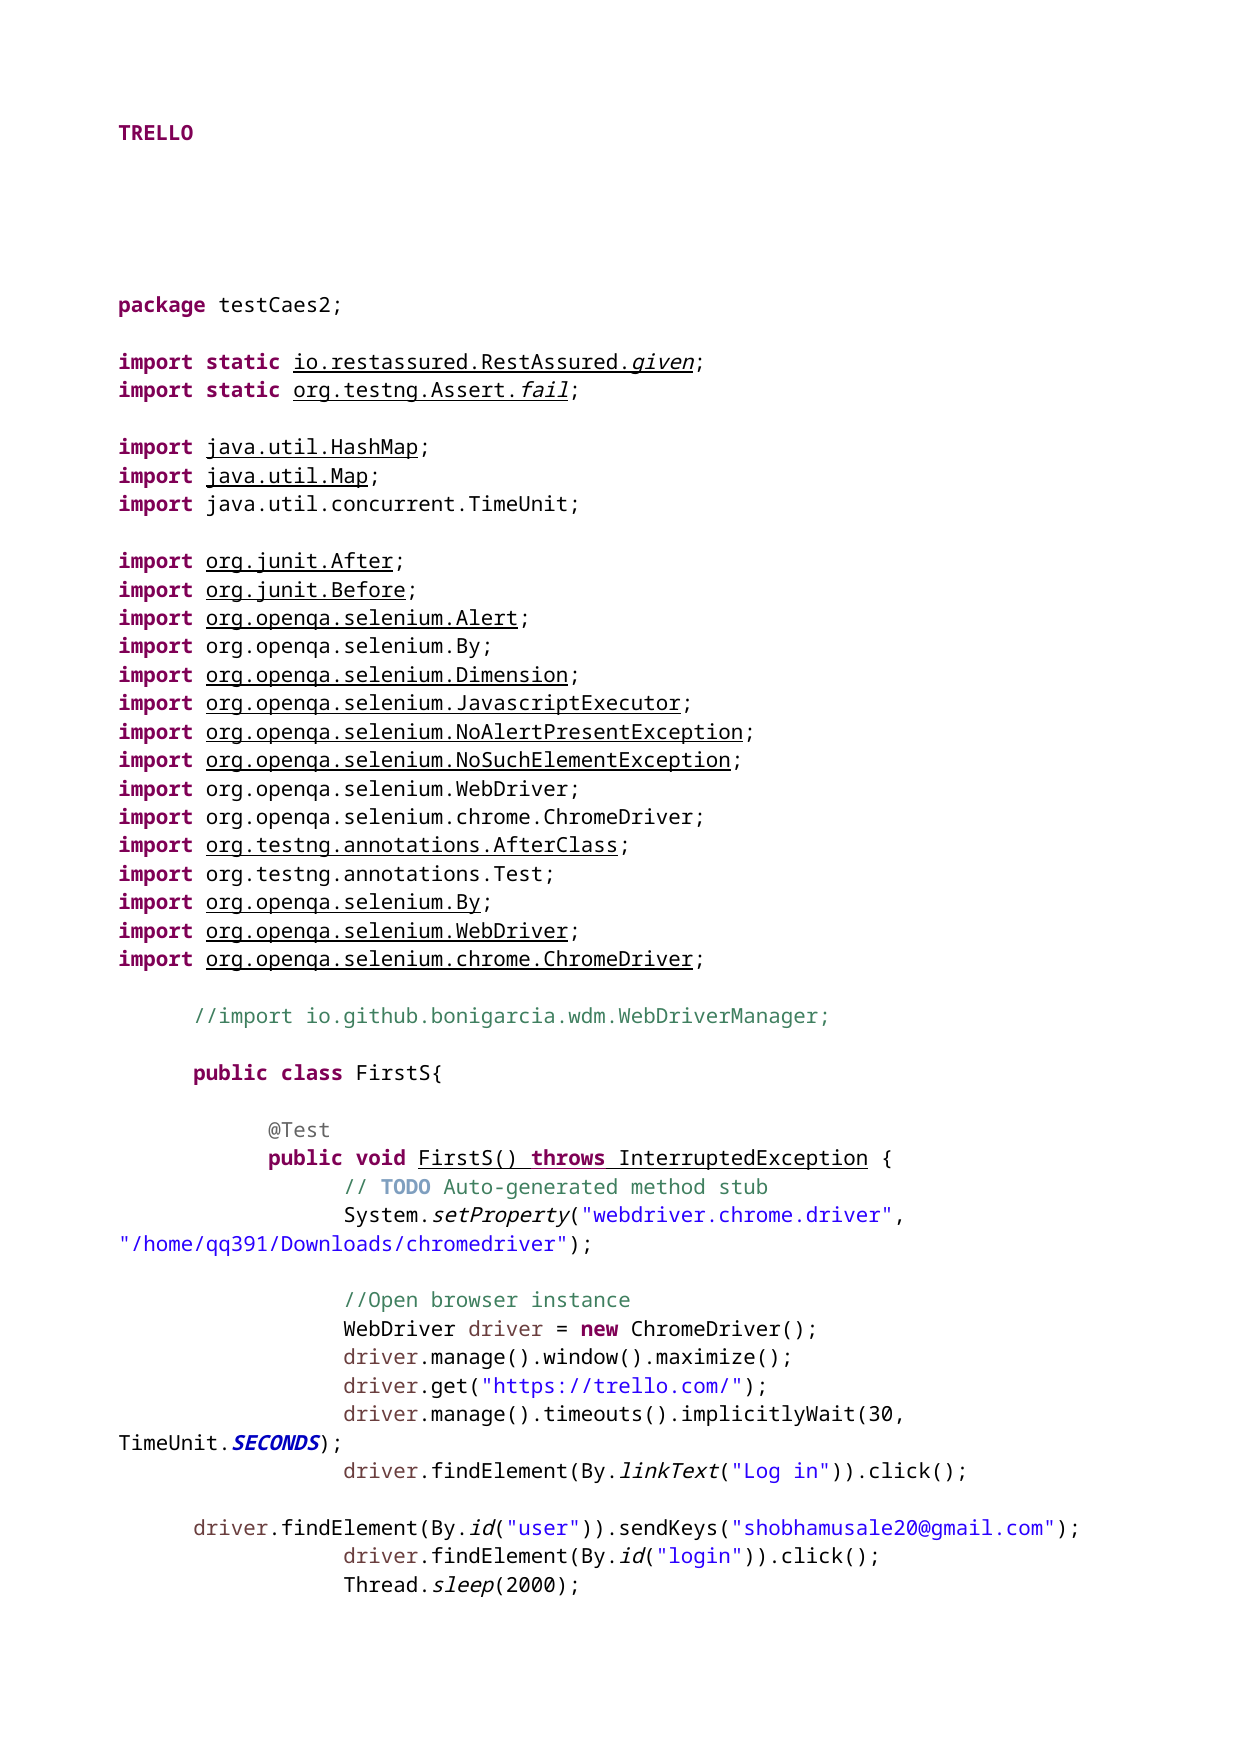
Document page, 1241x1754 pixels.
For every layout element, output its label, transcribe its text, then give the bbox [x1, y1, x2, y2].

text public class FirstS{ [118, 1058, 1122, 1087]
text import org.openqa.selenium.NoAlertPresentException; [118, 717, 1122, 745]
text import org.openqa.selenium.By; [118, 632, 1122, 660]
text //import io.github.bonigarcia.wdm.WebDriverManager; [118, 1001, 1122, 1030]
text import org.openqa.selenium.NoSuchElementException; [118, 745, 1122, 774]
text Thread.sleep(2000); [118, 1570, 1122, 1598]
text driver.findElement(By.id("login")).click(); [118, 1542, 1122, 1570]
text System.setProperty("webdriver.chrome.driver", "/home/qq391/Downloads/chromedriver"); [118, 1200, 1122, 1257]
text package testCaes2; [118, 290, 1122, 319]
text import org.testng.annotations.AfterClass; [118, 831, 1122, 859]
text import org.openqa.selenium.chrome.ChromeDriver; [118, 802, 1122, 831]
text import org.testng.annotations.Test; [118, 859, 1122, 887]
text @Test [118, 1115, 1122, 1143]
text import java.util.Map; [118, 461, 1122, 489]
text import static io.restassured.RestAssured.given; [118, 347, 1122, 376]
text driver.manage().window().maximize(); [118, 1342, 1122, 1371]
text // TODO Auto-generated method stub [118, 1172, 1122, 1200]
text import org.openqa.selenium.JavascriptExecutor; [118, 688, 1122, 717]
text import org.openqa.selenium.chrome.ChromeDriver; [118, 944, 1122, 973]
text WebDriver driver = new ChromeDriver(); [118, 1314, 1122, 1342]
text import org.openqa.selenium.Dimension; [118, 660, 1122, 688]
text driver.findElement(By.id("user")).sendKeys("shobhamusale20@gmail.com"); [118, 1485, 1122, 1542]
text public void FirstS() throws InterruptedException { [118, 1143, 1122, 1172]
text import org.openqa.selenium.WebDriver; [118, 774, 1122, 802]
text import org.junit.After; [118, 546, 1122, 575]
text driver.manage().timeouts().implicitlyWait(30, TimeUnit.SECONDS); [118, 1399, 1122, 1456]
text import java.util.HashMap; [118, 432, 1122, 461]
text import static org.testng.Assert.fail; [118, 376, 1122, 404]
text import org.junit.Before; [118, 575, 1122, 603]
text import org.openqa.selenium.Alert; [118, 603, 1122, 632]
text driver.findElement(By.linkText("Log in")).click(); [118, 1456, 1122, 1485]
text TRELLO [118, 118, 1122, 147]
text //Open browser instance [118, 1286, 1122, 1314]
text import org.openqa.selenium.WebDriver; [118, 916, 1122, 944]
text driver.get("https://trello.com/"); [118, 1371, 1122, 1399]
text import java.util.concurrent.TimeUnit; [118, 489, 1122, 518]
text import org.openqa.selenium.By; [118, 887, 1122, 916]
